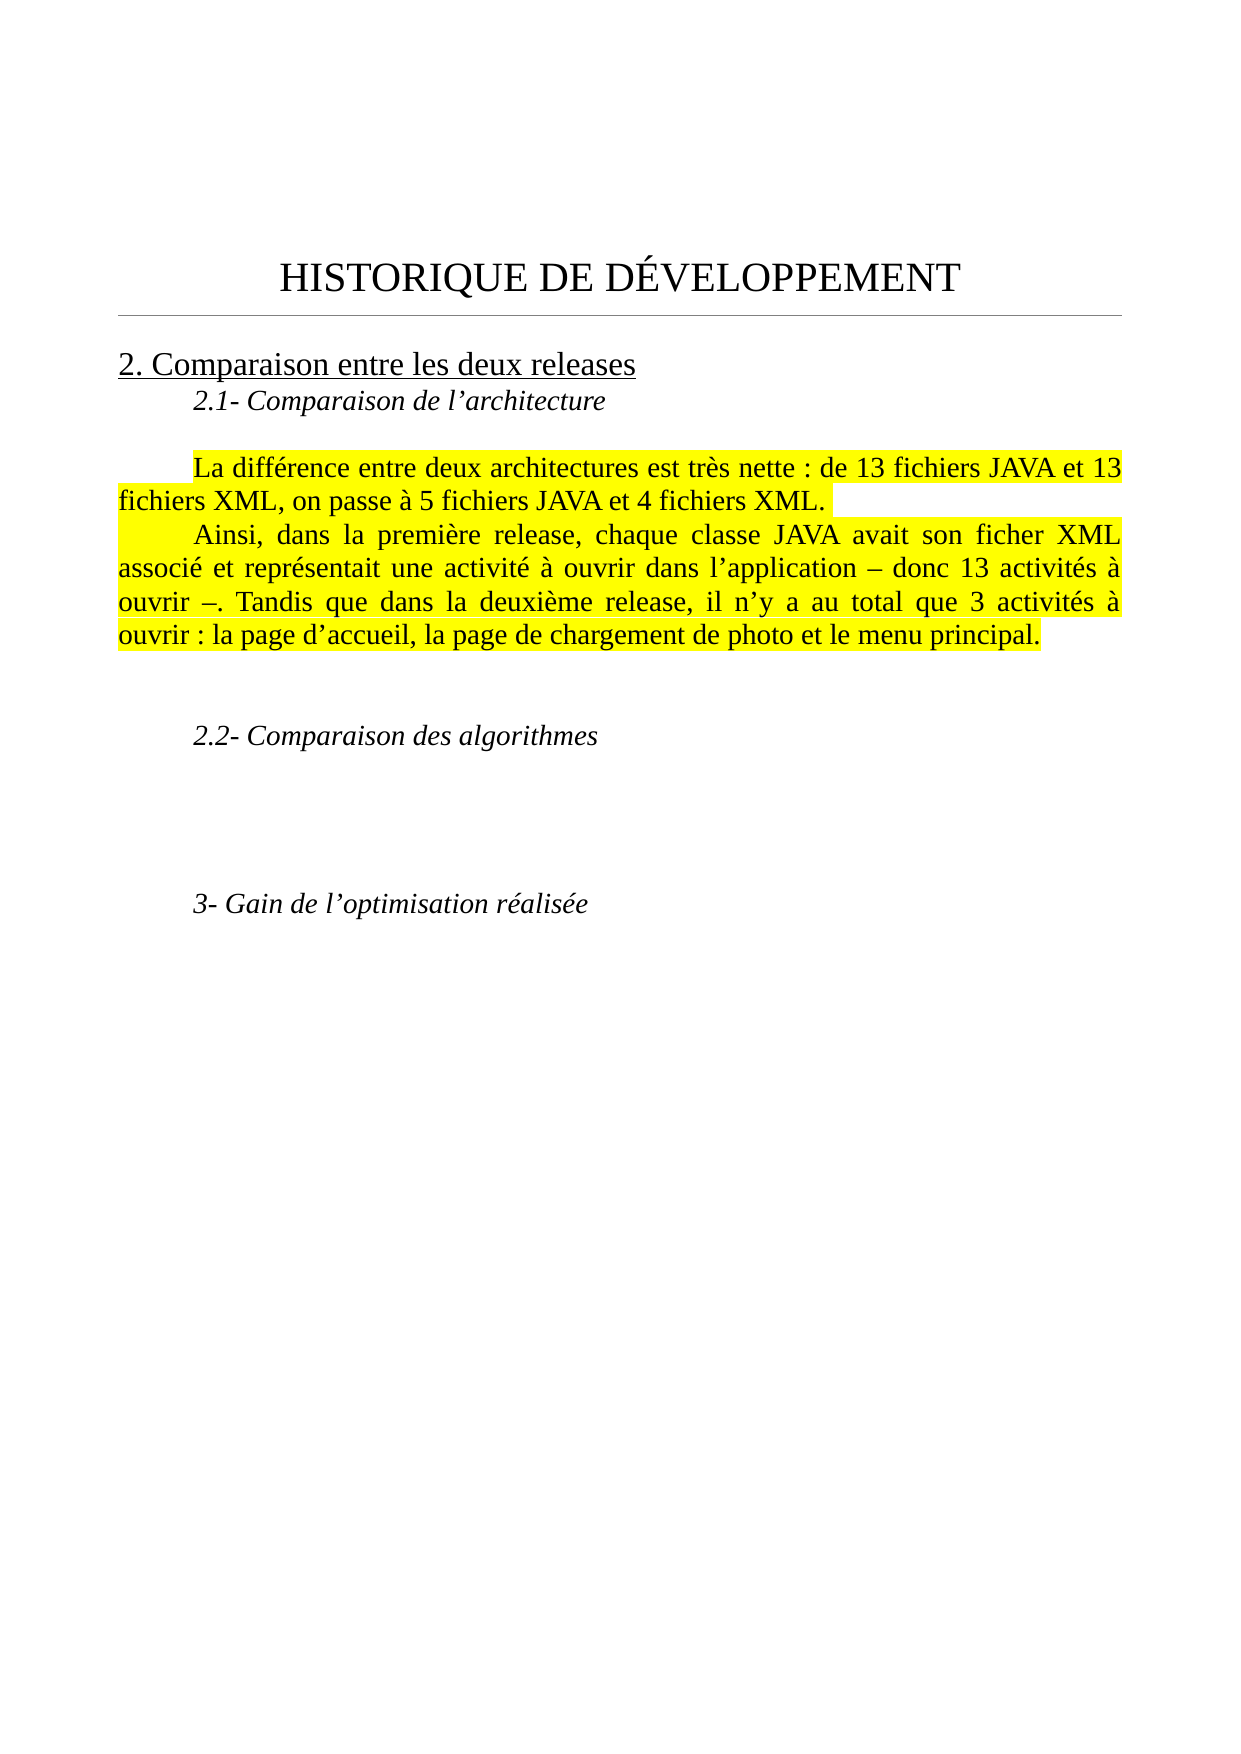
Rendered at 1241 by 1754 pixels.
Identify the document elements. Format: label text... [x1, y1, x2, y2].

text 2.2- Comparaison des algorithmes [118, 718, 1122, 752]
text La différence entre deux architectures est très nette : de 13 fichiers JAVA et 13 fichiers XML, on passe à 5 fichiers JAVA et 4 fichiers XML. [118, 450, 1122, 517]
text 2. Comparaison entre les deux releases [118, 344, 1122, 383]
text HISTORIQUE DE DÉVELOPPEMENT [118, 252, 1122, 300]
text 2.1- Comparaison de l’architecture [118, 383, 1122, 416]
text Ainsi, dans la première release, chaque classe JAVA avait son ficher XML associé et représentait une activité à ouvrir dans l’application – donc 13 activités à ouvrir –. Tandis que dans la deuxième release, il n’y a au total que 3 activités à ouvrir : la page d’accueil, la page de chargement de photo et le menu principal. [118, 517, 1122, 651]
text 3- Gain de l’optimisation réalisée [118, 886, 1122, 919]
